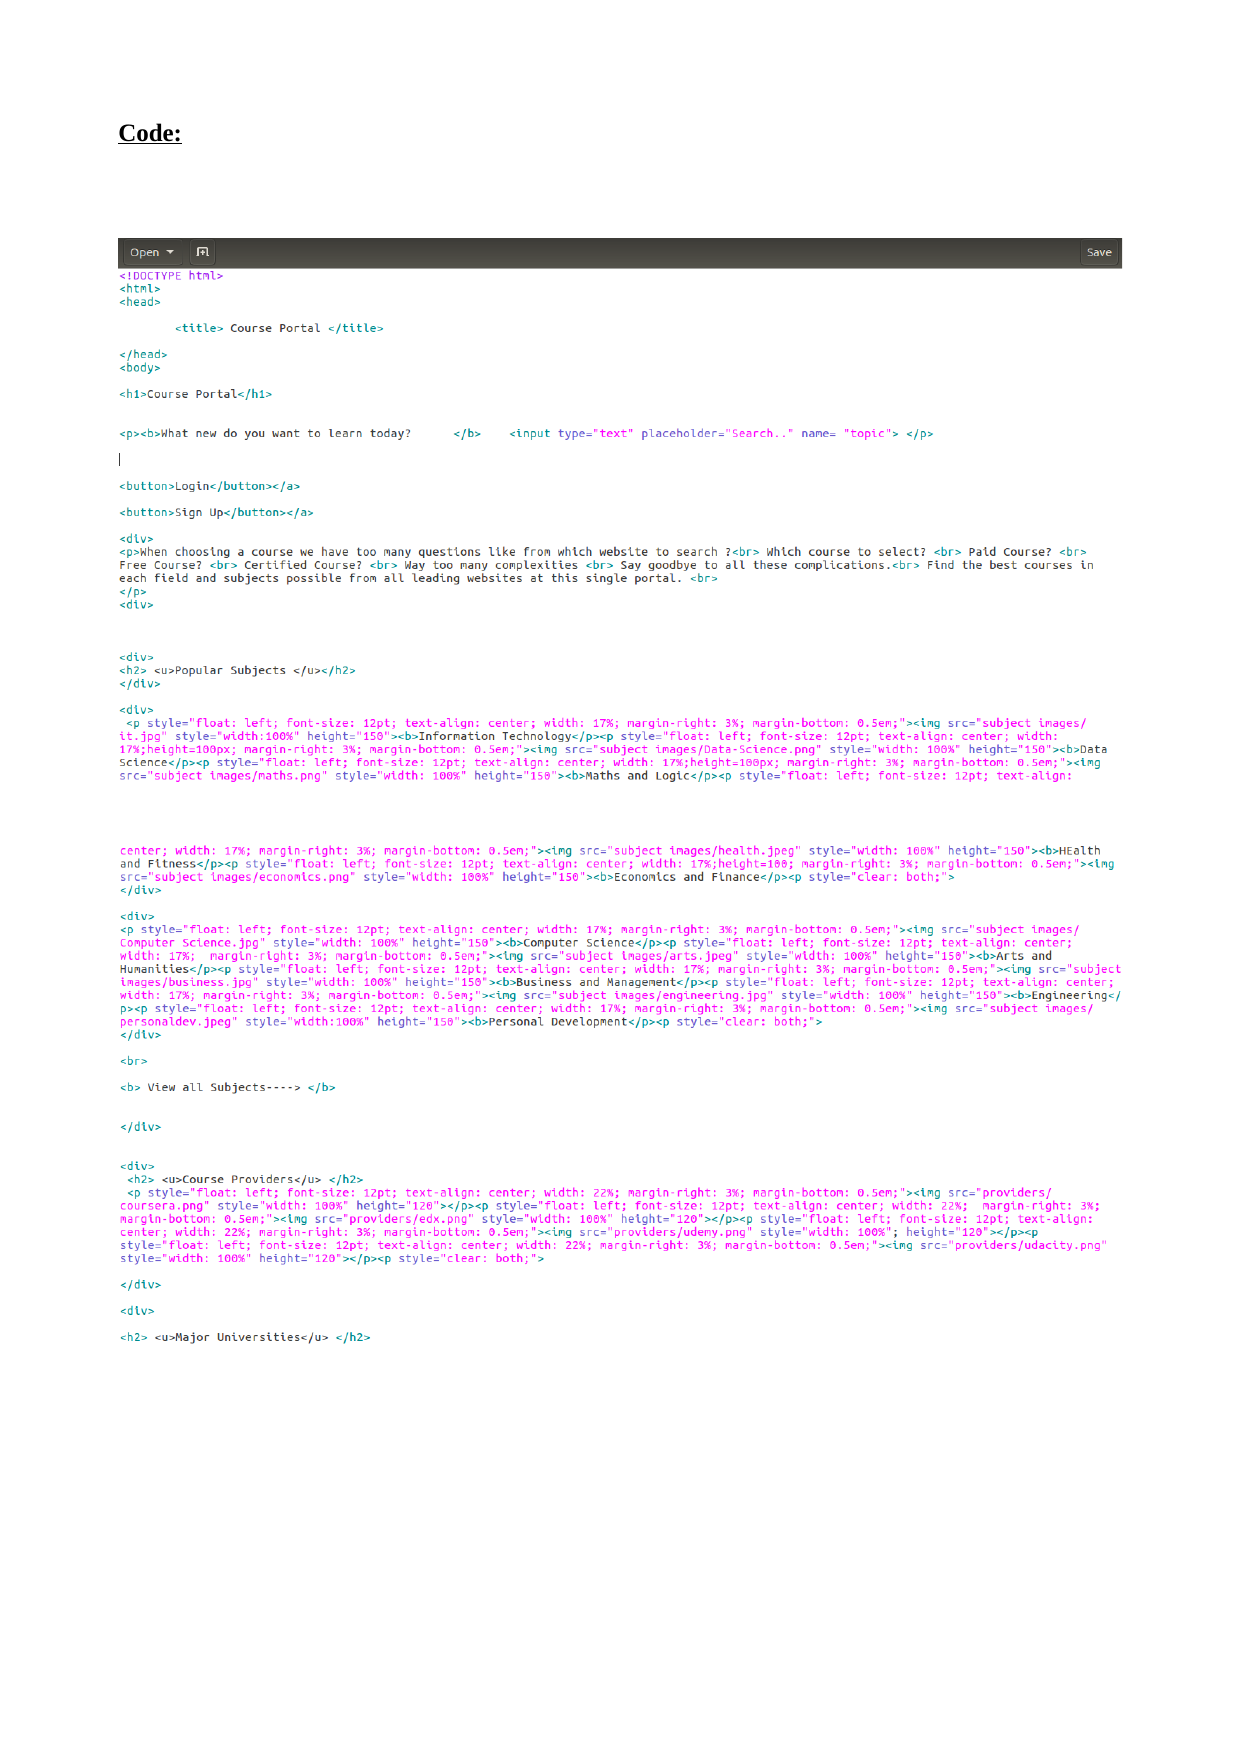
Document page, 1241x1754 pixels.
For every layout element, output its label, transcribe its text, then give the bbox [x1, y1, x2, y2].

picture [118, 844, 1123, 1350]
picture [118, 238, 1123, 783]
text Code: [118, 118, 1122, 147]
